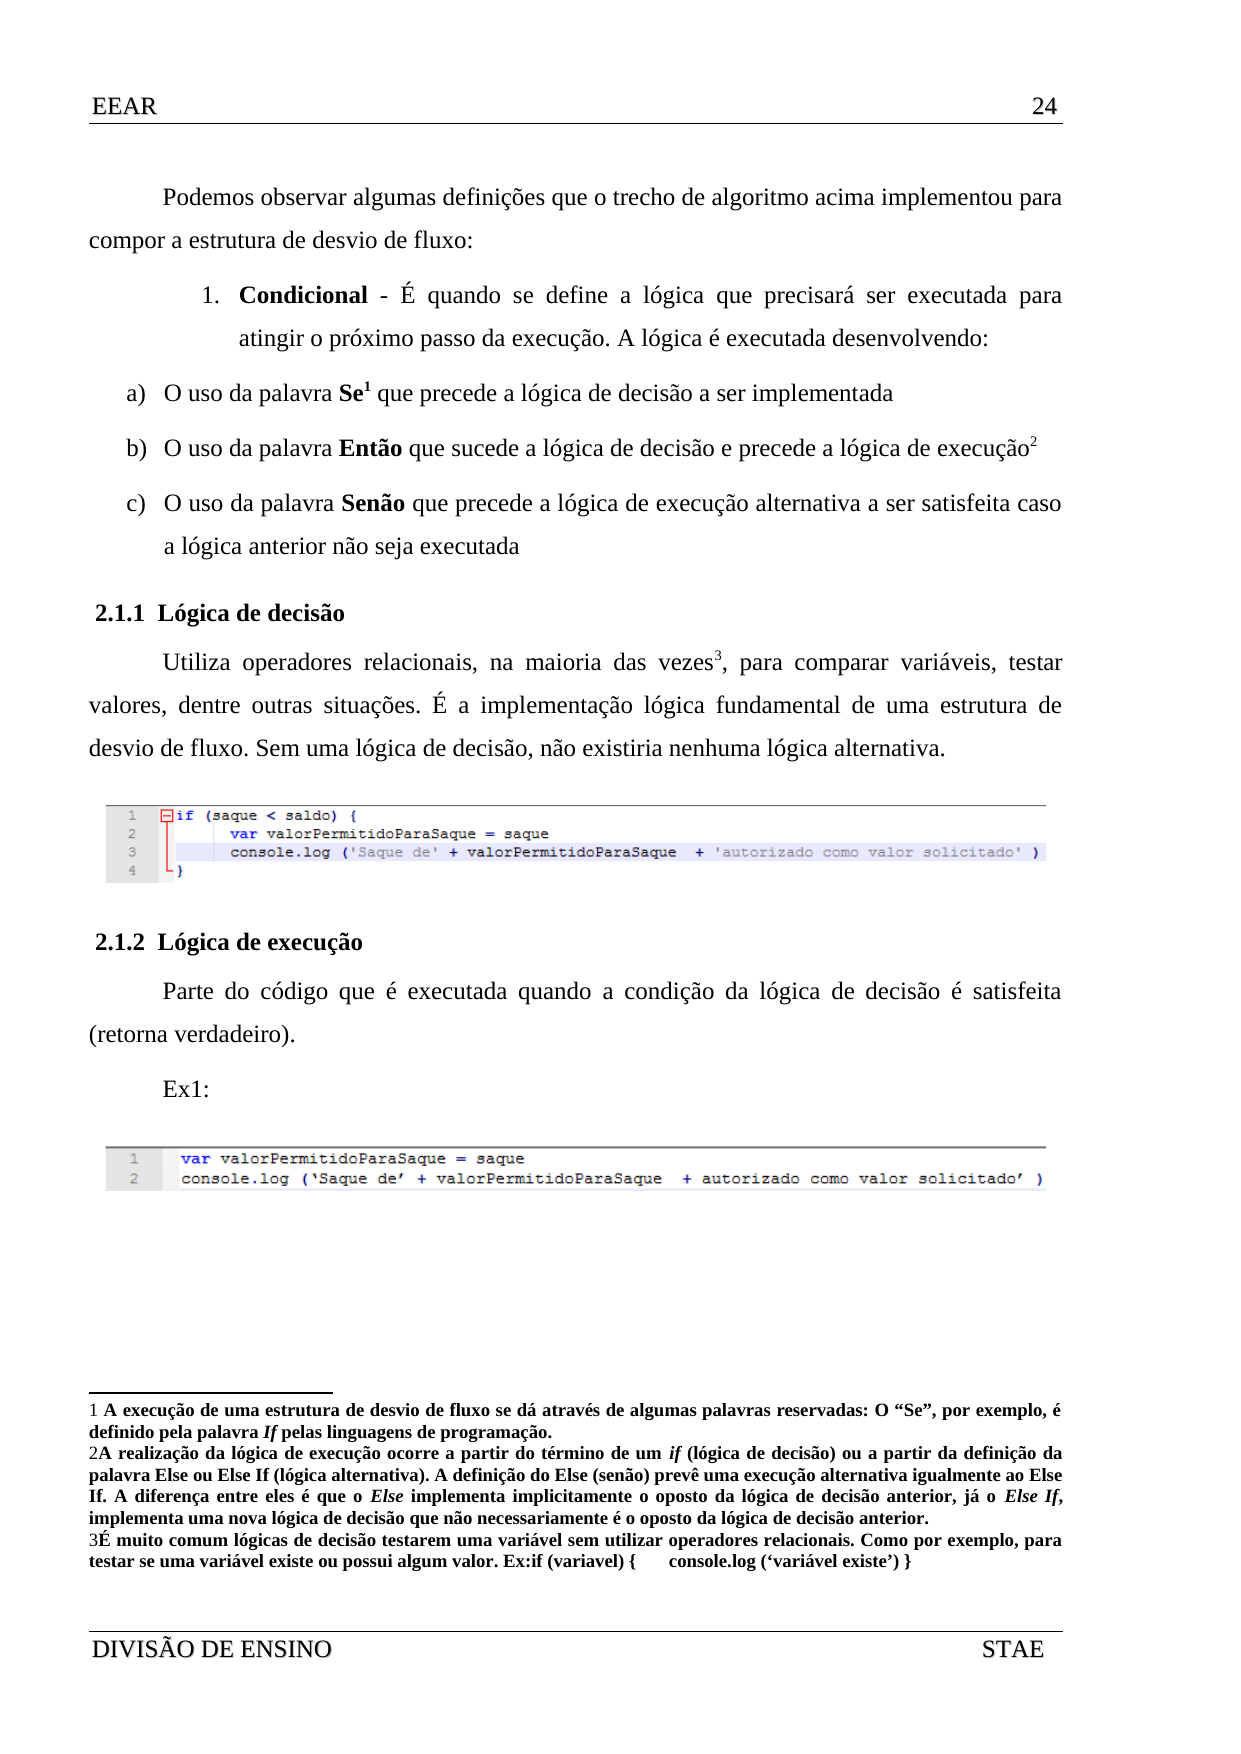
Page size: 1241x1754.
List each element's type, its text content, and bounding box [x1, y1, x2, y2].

text Parte do código que é executada quando a condição da lógica de decisão é satisfeita (retorna verdadeiro). [89, 976, 1063, 1048]
list O uso da palavra Se que precede a lógica de decisão a ser implementada [126, 378, 1063, 407]
text Utiliza operadores relacionais, na maioria das vezes, para comparar variáveis, testar valores, dentre outras situações. É a implementação lógica fundamental de uma estrutura de desvio de fluxo. Sem uma lógica de decisão, não existiria nenhuma lógica alternativa. [89, 647, 1063, 762]
subtitle Lógica de execução [89, 927, 1063, 956]
picture [105, 1146, 1047, 1191]
text Ex1: [89, 1074, 1063, 1103]
text É muito comum lógicas de decisão testarem uma variável sem utilizar operadores relacionais. Como por exemplo, para testar se uma variável existe ou possui algum valor. Ex:if (variavel) { console.log (‘variável existe’) } [89, 1528, 1063, 1572]
list A execução de uma estrutura de desvio de fluxo se dá através de algumas palavras reservadas: O “Se”, por exemplo, é definido pela palavra If pelas linguagens de programação. [89, 1399, 1063, 1442]
list A realização da lógica de execução ocorre a partir do término de um if (lógica de decisão) ou a partir da definição da palavra Else ou Else If (lógica alternativa). A definição do Else (senão) prevê uma execução alternativa igualmente ao Else If. A diferença entre eles é que o Else implementa implicitamente o oposto da lógica de decisão anterior, já o Else If, implementa uma nova lógica de decisão que não necessariamente é o oposto da lógica de decisão anterior. [89, 1442, 1063, 1528]
list Condicional - É quando se define a lógica que precisará ser executada para atingir o próximo passo da execução. A lógica é executada desenvolvendo: [201, 280, 1063, 352]
list O uso da palavra Senão que precede a lógica de execução alternativa a ser satisfeita caso a lógica anterior não seja executada [126, 488, 1063, 560]
list O uso da palavra Então que sucede a lógica de decisão e precede a lógica de execução [126, 433, 1063, 462]
picture [105, 805, 1047, 883]
text Podemos observar algumas definições que o trecho de algoritmo acima implementou para compor a estrutura de desvio de fluxo: [89, 182, 1063, 254]
subtitle Lógica de decisão [89, 598, 1063, 627]
